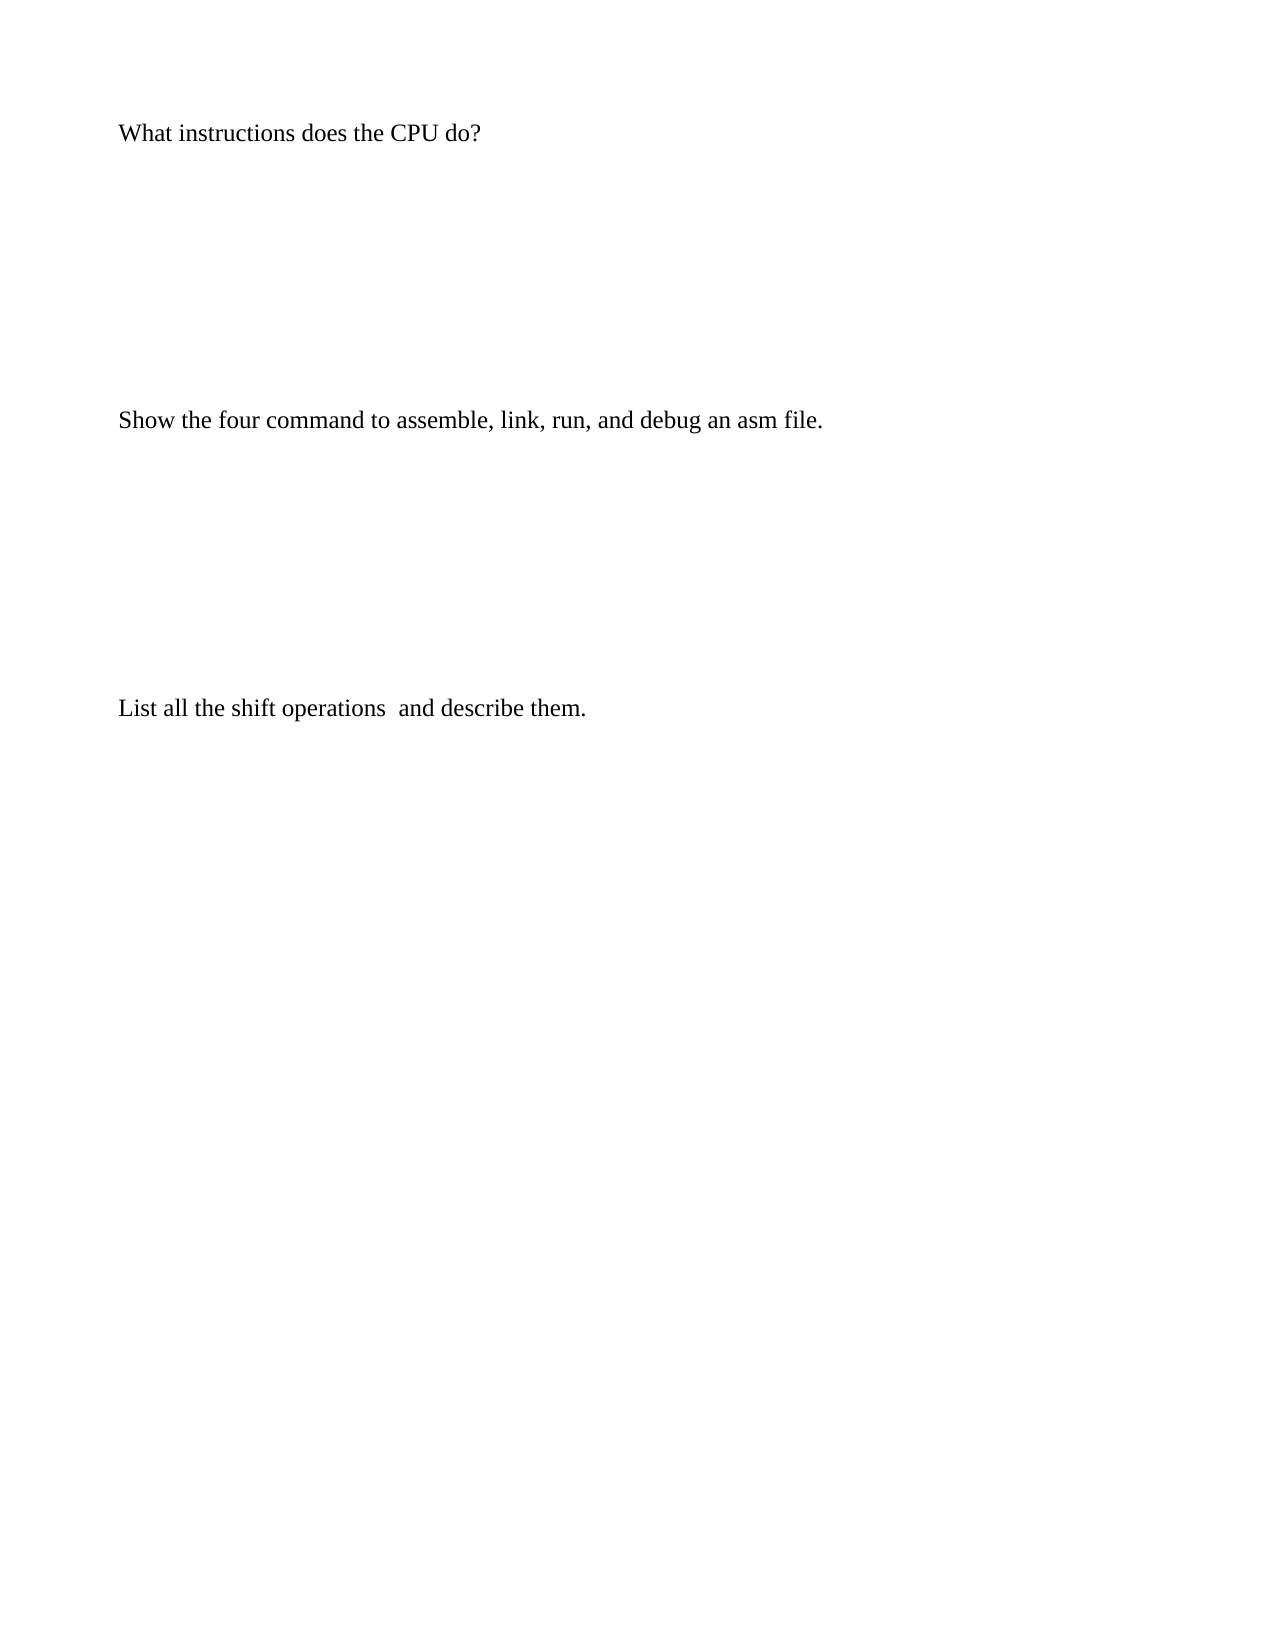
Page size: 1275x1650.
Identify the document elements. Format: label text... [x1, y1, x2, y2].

text List all the shift operations and describe them. [118, 693, 1157, 722]
text What instructions does the CPU do? [118, 118, 1157, 147]
text Show the four command to assemble, link, run, and debug an asm file. [118, 406, 1157, 434]
